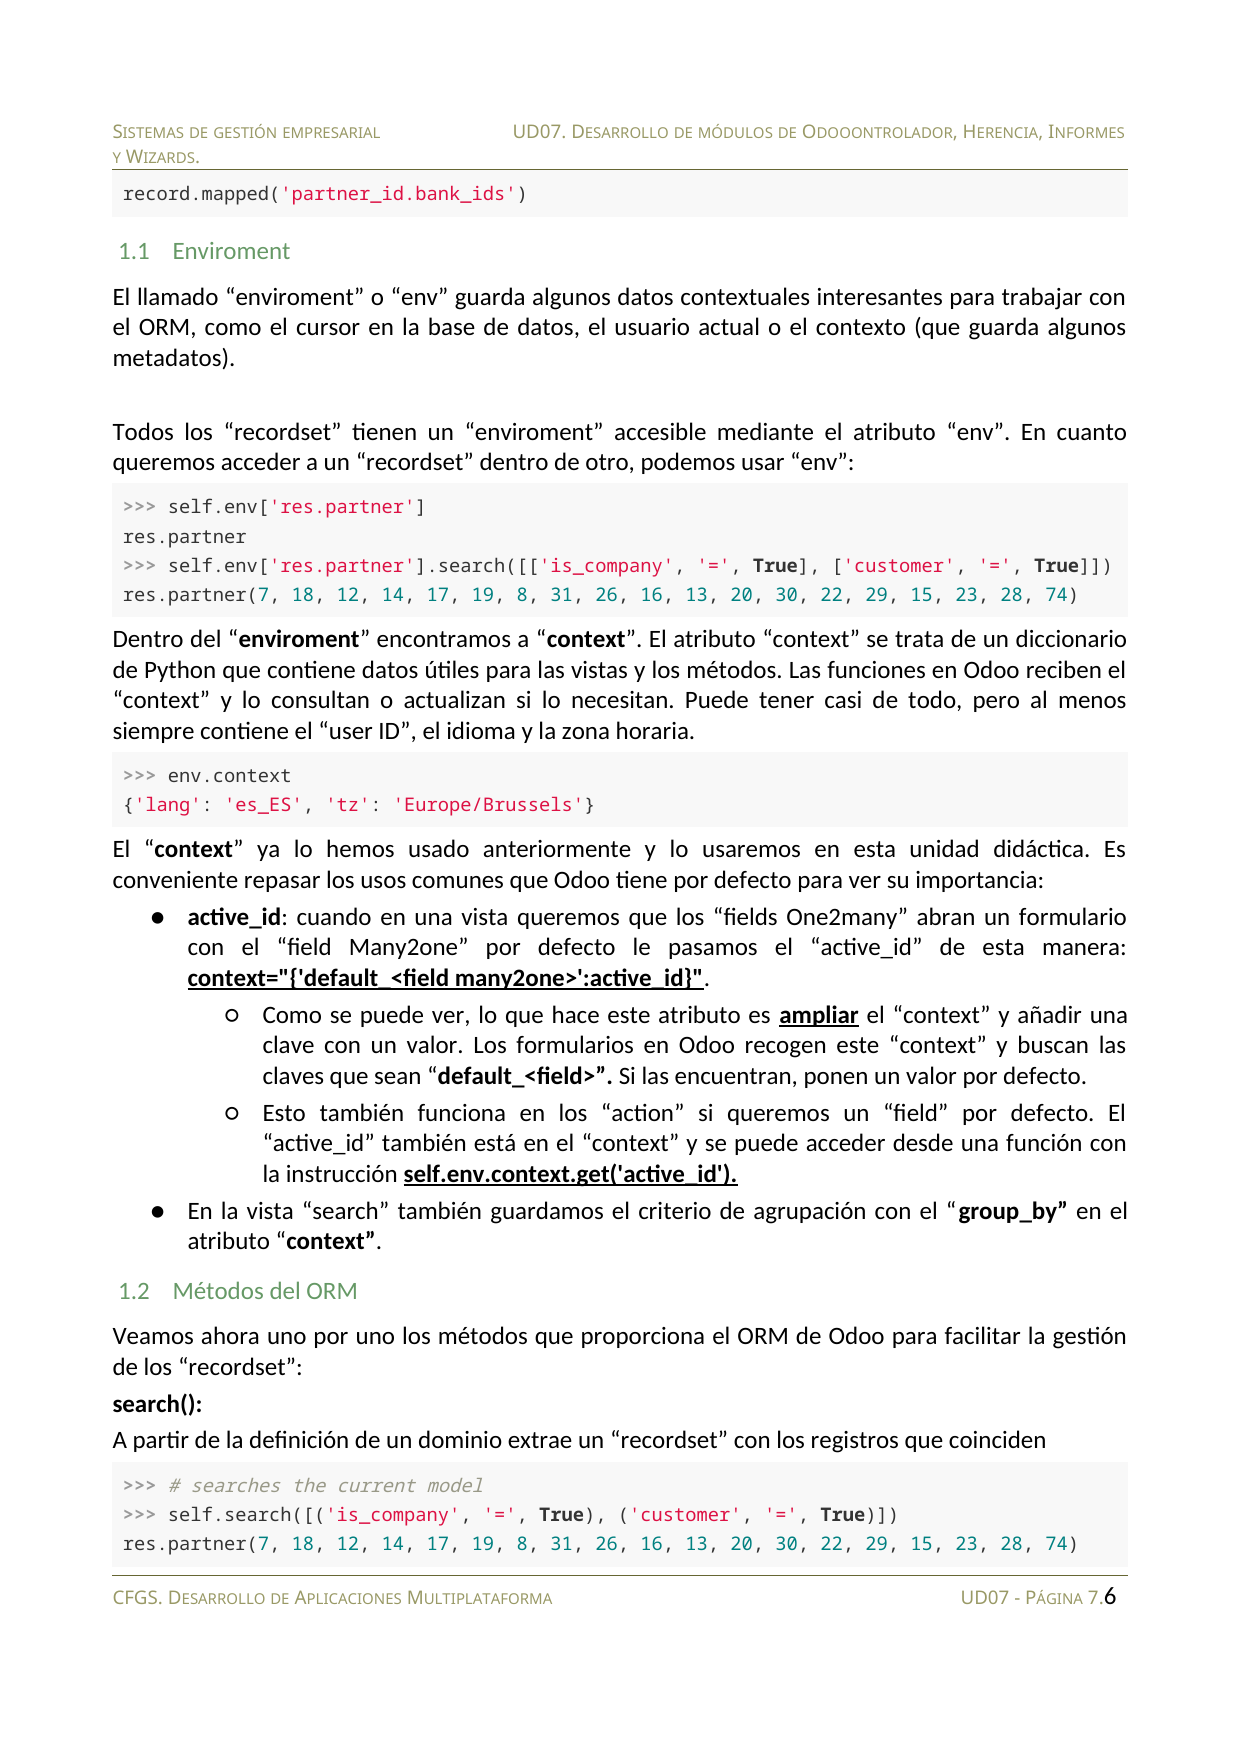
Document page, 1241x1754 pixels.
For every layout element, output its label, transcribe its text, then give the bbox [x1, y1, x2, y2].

table_header >>> self.env['res.partner'] res.partner >>> self.env['res.partner'].search([['is_company', '=', True], ['customer', '=', True]]) res.partner(7, 18, 12, 14, 17, 19, 8, 31, 26, 16, 13, 20, 30, 22, 29, 15, 23, 28, 74) [112, 483, 1128, 617]
table_header >>> env.context {'lang': 'es_ES', 'tz': 'Europe/Brussels'} [112, 752, 1128, 827]
text A partir de la definición de un dominio extrae un “recordset” con los registros que coinciden [112, 1425, 1128, 1455]
text Dentro del “enviroment” encontramos a “context”. El atributo “context” se trata de un diccionario de Python que contiene datos útiles para las vistas y los métodos. Las funciones en Odoo reciben el “context” y lo consultan o actualizan si lo necesitan. Puede tener casi de todo, pero al menos siempre contiene el “user ID”, el idioma y la zona horaria. [112, 623, 1128, 745]
subtitle Enviroment [112, 235, 1128, 266]
list En la vista “search” también guardamos el criterio de agrupación con el “group_by” en el atributo “context”. [150, 1195, 1128, 1256]
list active_id: cuando en una vista queremos que los “fields One2many” abran un formulario con el “field Many2one” por defecto le pasamos el “active_id” de esta manera: context="{'default_<field many2one>':active_id}". [150, 901, 1128, 992]
subtitle Métodos del ORM [112, 1275, 1128, 1305]
list Como se puede ver, lo que hace este atributo es ampliar el “context” y añadir una clave con un valor. Los formularios en Odoo recogen este “context” y buscan las claves que sean “default_<field>”. Si las encuentran, ponen un valor por defecto. [225, 999, 1128, 1091]
text Veamos ahora uno por uno los métodos que proporciona el ORM de Odoo para facilitar la gestión de los “recordset”: [112, 1320, 1128, 1381]
table_header >>> # searches the current model >>> self.search([('is_company', '=', True), ('customer', '=', True)]) res.partner(7, 18, 12, 14, 17, 19, 8, 31, 26, 16, 13, 20, 30, 22, 29, 15, 23, 28, 74) [112, 1462, 1128, 1567]
text El “context” ya lo hemos usado anteriormente y lo usaremos en esta unidad didáctica. Es conveniente repasar los usos comunes que Odoo tiene por defecto para ver su importancia: [112, 833, 1128, 894]
table_header record.mapped('partner_id.bank_ids') [112, 170, 1128, 217]
text Todos los “recordset” tienen un “enviroment” accesible mediante el atributo “env”. En cuanto queremos acceder a un “recordset” dentro de otro, podemos usar “env”: [112, 416, 1128, 477]
text El llamado “enviroment” o “env” guarda algunos datos contextuales interesantes para trabajar con el ORM, como el cursor en la base de datos, el usuario actual o el contexto (que guarda algunos metadatos). [112, 281, 1128, 372]
text search(): [112, 1388, 1128, 1418]
list Esto también funciona en los “action” si queremos un “field” por defecto. El “active_id” también está en el “context” y se puede acceder desde una función con la instrucción self.env.context.get('active_id'). [225, 1097, 1128, 1188]
